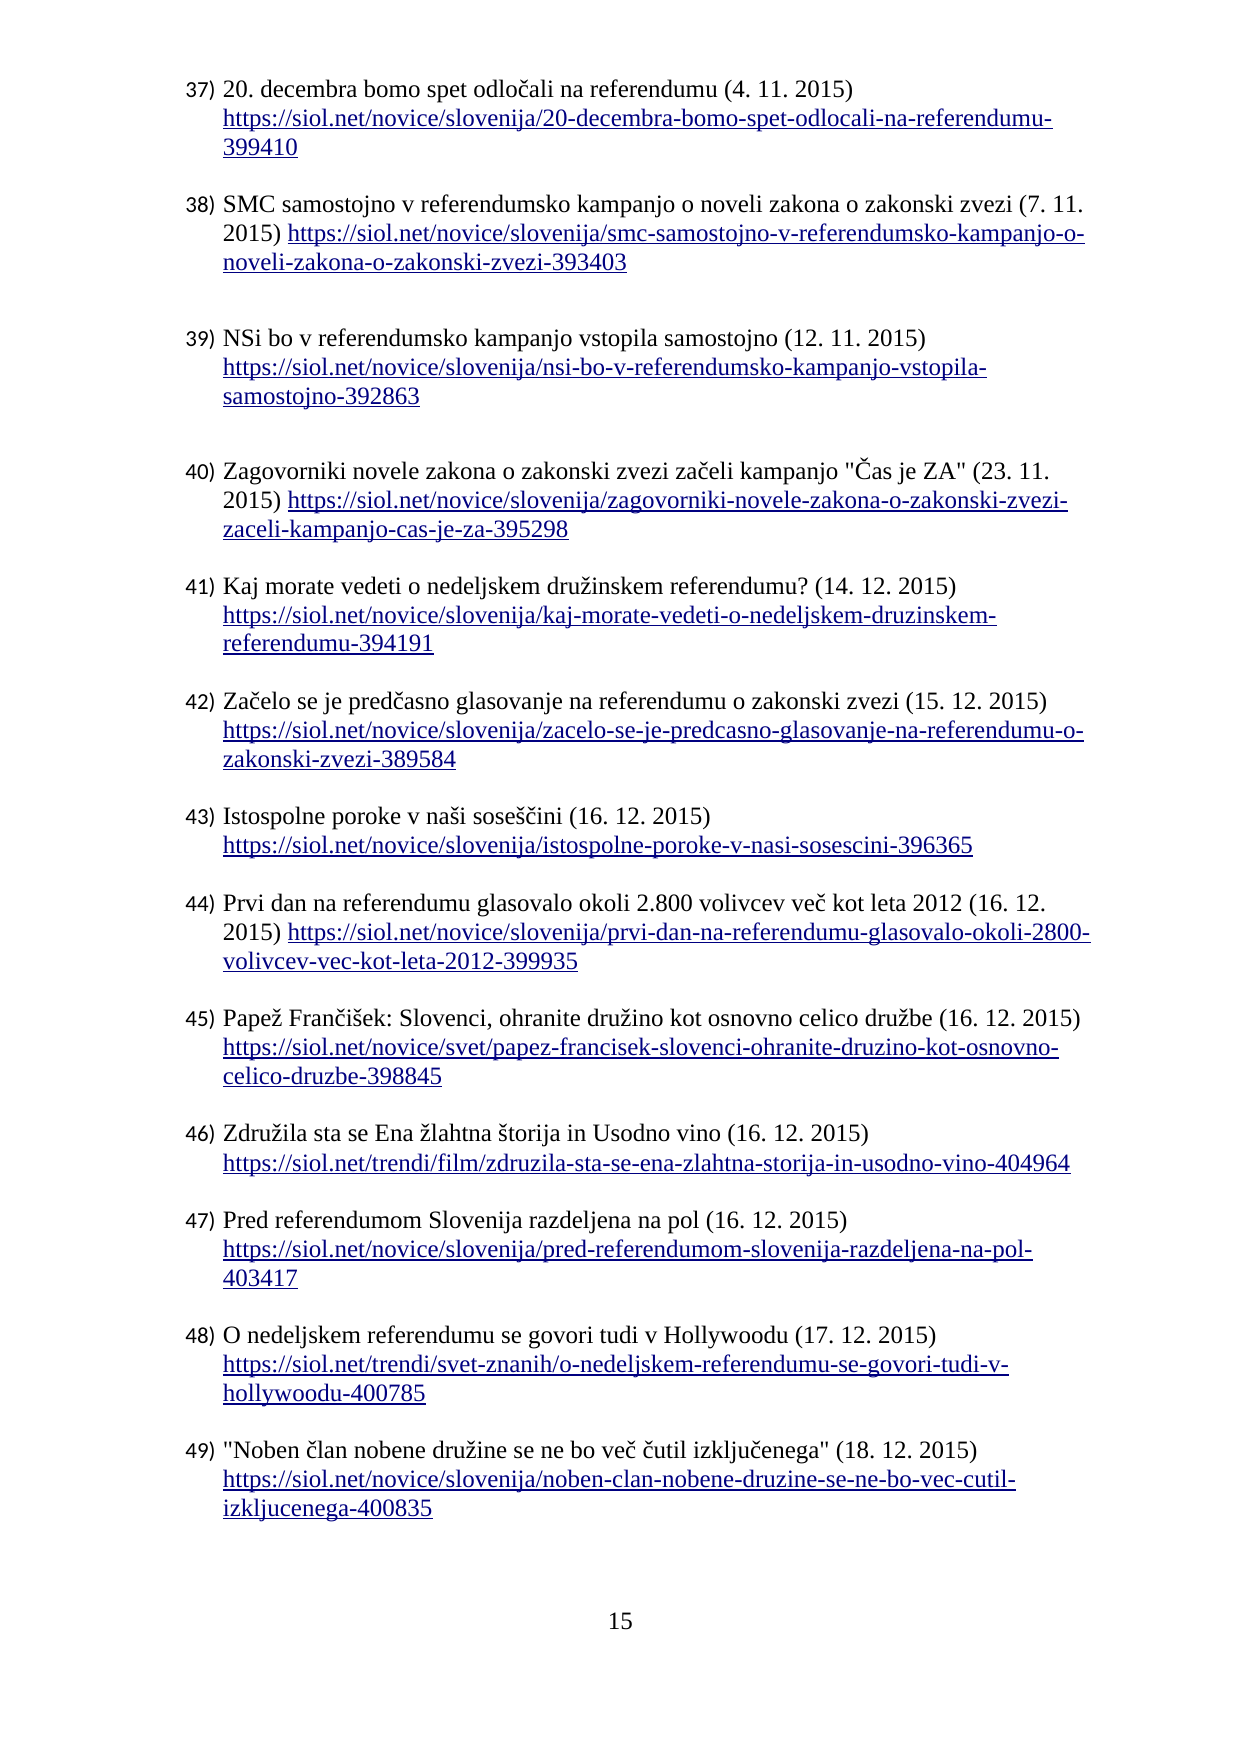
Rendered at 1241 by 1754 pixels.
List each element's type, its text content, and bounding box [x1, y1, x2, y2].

list Zagovorniki novele zakona o zakonski zvezi začeli kampanjo "Čas je ZA" (23. 11. 2015) https://siol.net/novice/slovenija/zagovorniki-novele-zakona-o-zakonski-zvezi-zaceli-kampanjo-cas-je-za-395298 [185, 456, 1093, 543]
list Pred referendumom Slovenija razdeljena na pol (16. 12. 2015) https://siol.net/novice/slovenija/pred-referendumom-slovenija-razdeljena-na-pol-403417 [185, 1205, 1093, 1292]
list 20. decembra bomo spet odločali na referendumu (4. 11. 2015) https://siol.net/novice/slovenija/20-decembra-bomo-spet-odlocali-na-referendumu-399410 [185, 74, 1093, 160]
list Prvi dan na referendumu glasovalo okoli 2.800 volivcev več kot leta 2012 (16. 12. 2015) https://siol.net/novice/slovenija/prvi-dan-na-referendumu-glasovalo-okoli-2800-volivcev-vec-kot-leta-2012-399935 [185, 888, 1093, 974]
list Istospolne poroke v naši soseščini (16. 12. 2015) https://siol.net/novice/slovenija/istospolne-poroke-v-nasi-sosescini-396365 [185, 801, 1093, 859]
list NSi bo v referendumsko kampanjo vstopila samostojno (12. 11. 2015) https://siol.net/novice/slovenija/nsi-bo-v-referendumsko-kampanjo-vstopila-samostojno-392863 [185, 323, 1093, 409]
list "Noben član nobene družine se ne bo več čutil izključenega" (18. 12. 2015) https://siol.net/novice/slovenija/noben-clan-nobene-druzine-se-ne-bo-vec-cutil-izkljucenega-400835 [185, 1435, 1093, 1522]
list Združila sta se Ena žlahtna štorija in Usodno vino (16. 12. 2015) https://siol.net/trendi/film/zdruzila-sta-se-ena-zlahtna-storija-in-usodno-vino-404964 [185, 1118, 1093, 1176]
list O nedeljskem referendumu se govori tudi v Hollywoodu (17. 12. 2015) https://siol.net/trendi/svet-znanih/o-nedeljskem-referendumu-se-govori-tudi-v-hollywoodu-400785 [185, 1320, 1093, 1407]
list SMC samostojno v referendumsko kampanjo o noveli zakona o zakonski zvezi (7. 11. 2015) https://siol.net/novice/slovenija/smc-samostojno-v-referendumsko-kampanjo-o-noveli-zakona-o-zakonski-zvezi-393403 [185, 189, 1093, 276]
list Začelo se je predčasno glasovanje na referendumu o zakonski zvezi (15. 12. 2015) https://siol.net/novice/slovenija/zacelo-se-je-predcasno-glasovanje-na-referendumu-o-zakonski-zvezi-389584 [185, 686, 1093, 773]
list Kaj morate vedeti o nedeljskem družinskem referendumu? (14. 12. 2015) https://siol.net/novice/slovenija/kaj-morate-vedeti-o-nedeljskem-druzinskem-referendumu-394191 [185, 571, 1093, 657]
list Papež Frančišek: Slovenci, ohranite družino kot osnovno celico družbe (16. 12. 2015) https://siol.net/novice/svet/papez-francisek-slovenci-ohranite-druzino-kot-osnovno-celico-druzbe-398845 [185, 1003, 1093, 1090]
